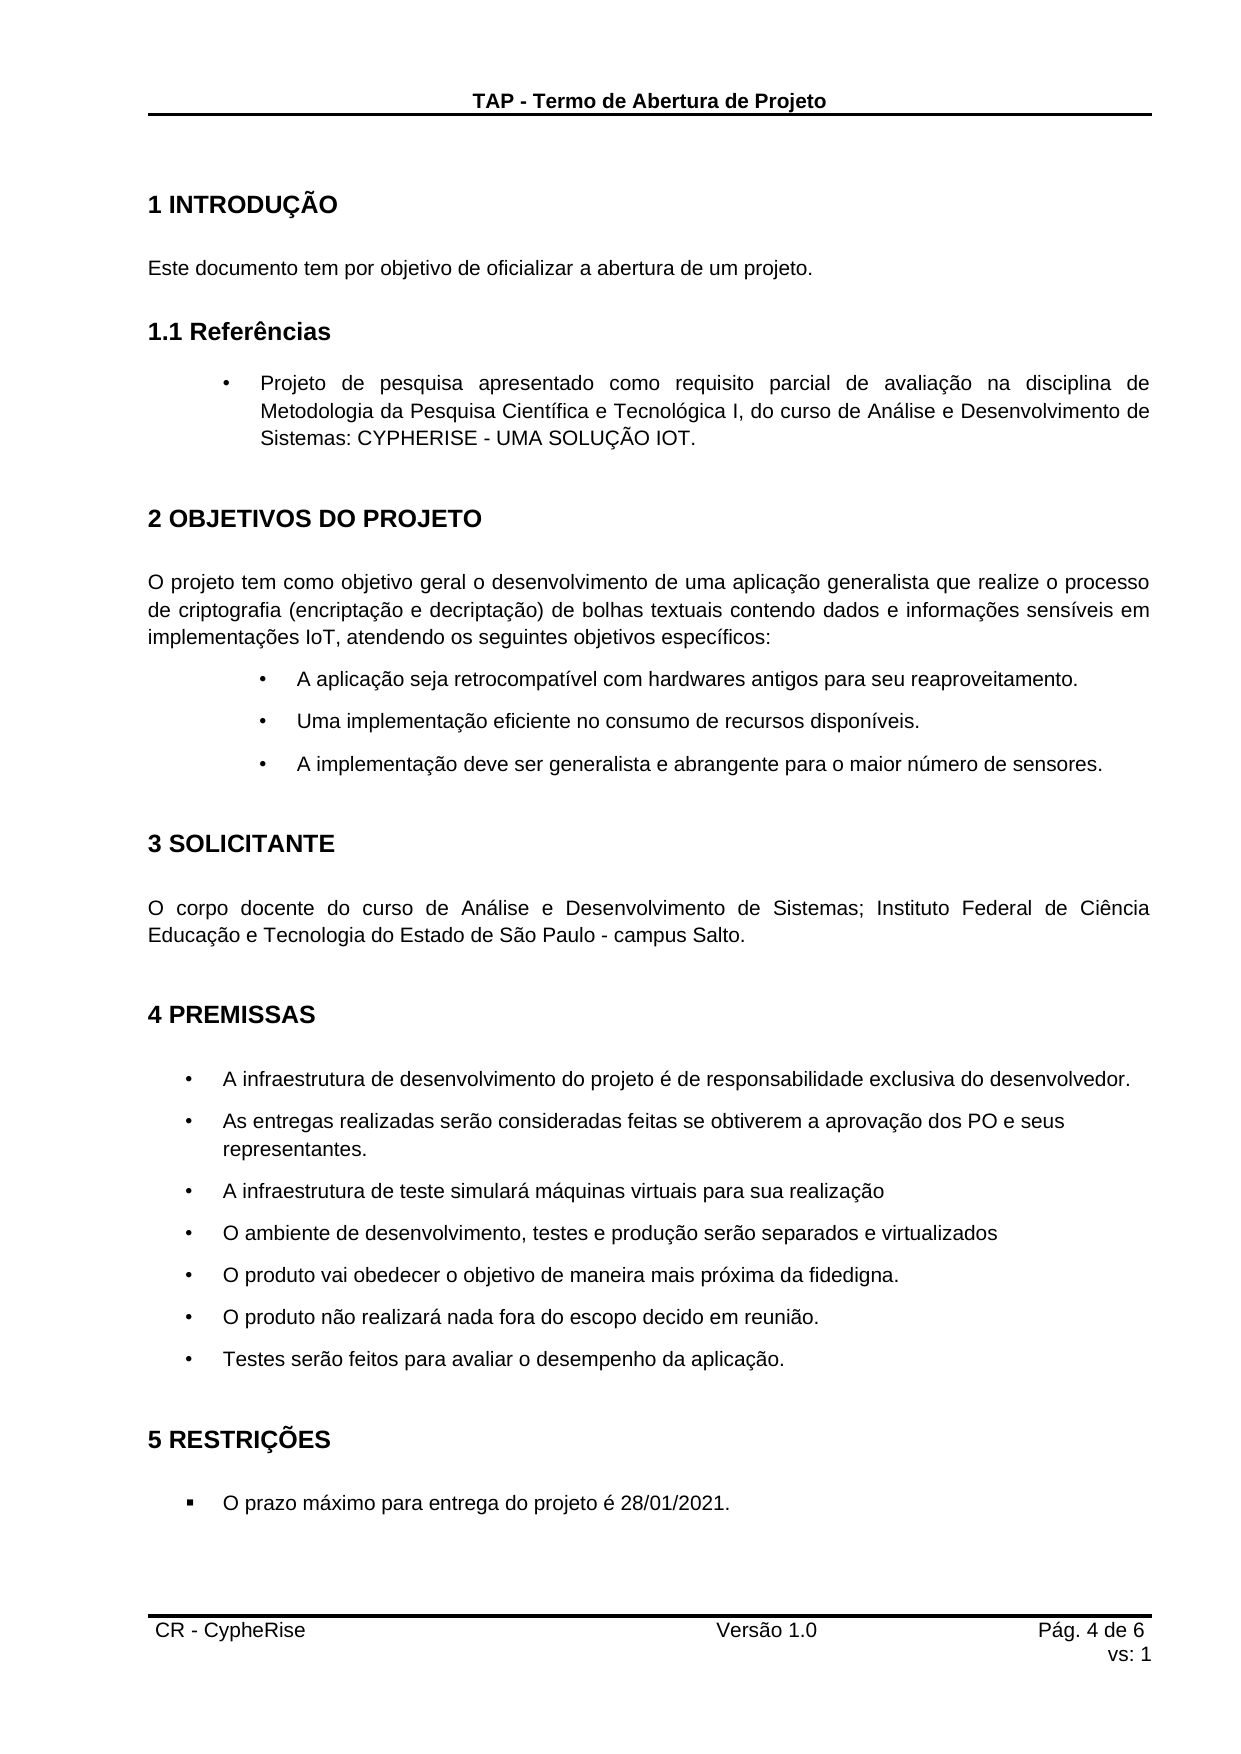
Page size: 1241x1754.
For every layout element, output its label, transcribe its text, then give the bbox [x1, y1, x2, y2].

subtitle Referências [148, 317, 1152, 346]
list Uma implementação eficiente no consumo de recursos disponíveis. [259, 709, 1152, 733]
text Este documento tem por objetivo de oficializar a abertura de um projeto. [148, 256, 1152, 280]
subtitle Introdução [148, 190, 1152, 218]
list Testes serão feitos para avaliar o desempenho da aplicação. [185, 1347, 1152, 1371]
text O projeto tem como objetivo geral o desenvolvimento de uma aplicação generalista que realize o processo de criptografia (encriptação e decriptação) de bolhas textuais contendo dados e informações sensíveis em implementações IoT, atendendo os seguintes objetivos específicos: [148, 570, 1152, 649]
subtitle Objetivos do Projeto [148, 504, 1152, 532]
list A implementação deve ser generalista e abrangente para o maior número de sensores. [259, 751, 1152, 776]
list A aplicação seja retrocompatível com hardwares antigos para seu reaproveitamento. [259, 667, 1152, 691]
subtitle SOLICITANTE [148, 829, 1152, 858]
list A infraestrutura de desenvolvimento do projeto é de responsabilidade exclusiva do desenvolvedor. [185, 1067, 1152, 1091]
list O ambiente de desenvolvimento, testes e produção serão separados e virtualizados [185, 1221, 1152, 1245]
subtitle Restrições [148, 1425, 1152, 1453]
list O prazo máximo para entrega do projeto é 28/01/2021. [185, 1491, 1152, 1515]
list O produto não realizará nada fora do escopo decido em reunião. [185, 1305, 1152, 1329]
text O corpo docente do curso de Análise e Desenvolvimento de Sistemas; Instituto Federal de Ciência Educação e Tecnologia do Estado de São Paulo - campus Salto. [148, 895, 1152, 947]
list Projeto de pesquisa apresentado como requisito parcial de avaliação na disciplina de Metodologia da Pesquisa Científica e Tecnológica I, do curso de Análise e Desenvolvimento de Sistemas: CYPHERISE - UMA SOLUÇÃO IOT. [223, 371, 1152, 450]
list A infraestrutura de teste simulará máquinas virtuais para sua realização [185, 1178, 1152, 1202]
subtitle Premissas [148, 1000, 1152, 1029]
list O produto vai obedecer o objetivo de maneira mais próxima da fidedigna. [185, 1263, 1152, 1287]
list As entregas realizadas serão consideradas feitas se obtiverem a aprovação dos PO e seus representantes. [185, 1109, 1152, 1160]
